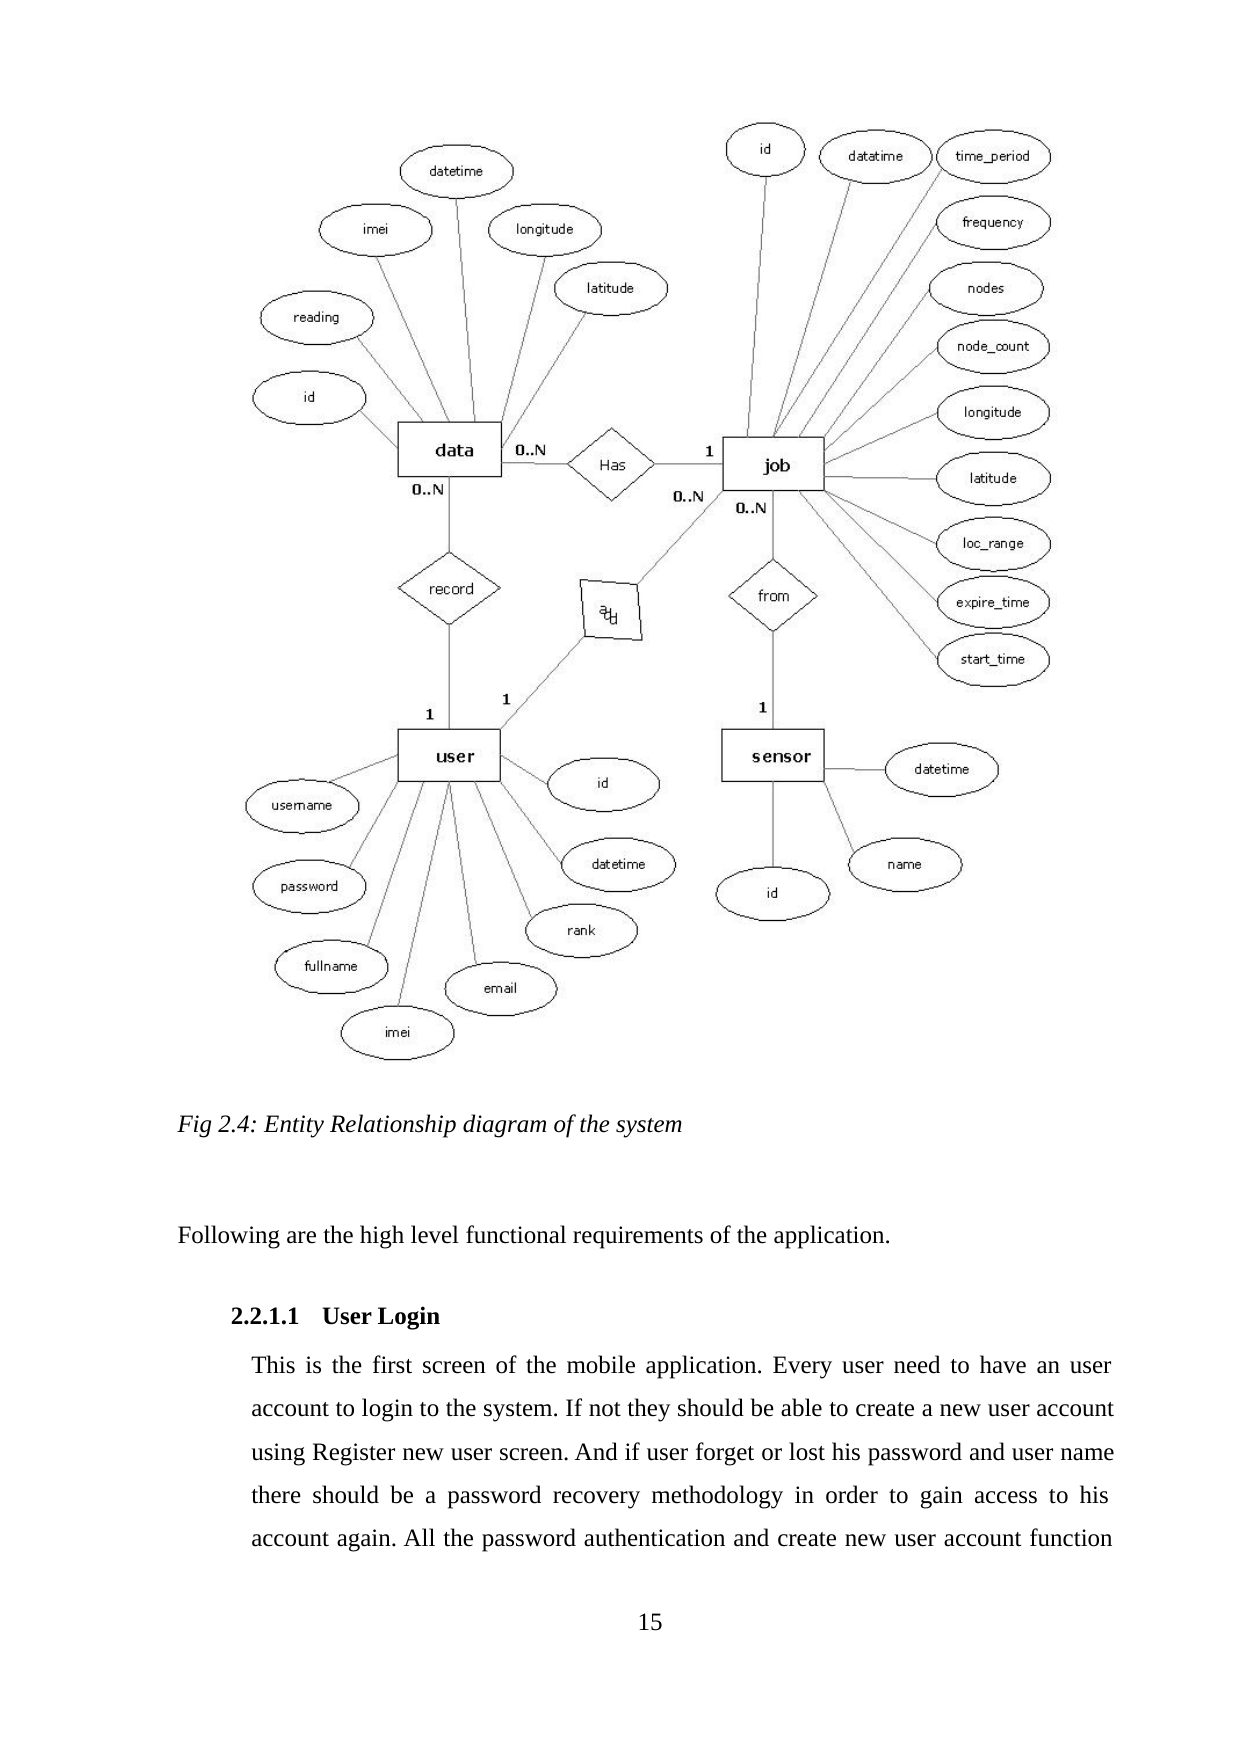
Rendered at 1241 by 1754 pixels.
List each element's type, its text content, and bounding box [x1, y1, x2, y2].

text Following are the high level functional requirements of the application. [177, 1221, 1122, 1249]
text This is the first screen of the mobile application. Every user need to have an user account to login to the system. If not they should be able to create a new user account using Register new user screen. And if user forget or lost his password and user name there should be a password recovery methodology in order to gain access to his account again. All the password authentication and create new user account function [177, 1350, 1122, 1552]
picture [241, 118, 1058, 1095]
text Fig 2.4: Entity Relationship diagram of the system [177, 118, 1122, 1138]
subtitle User Login [224, 1301, 1122, 1330]
